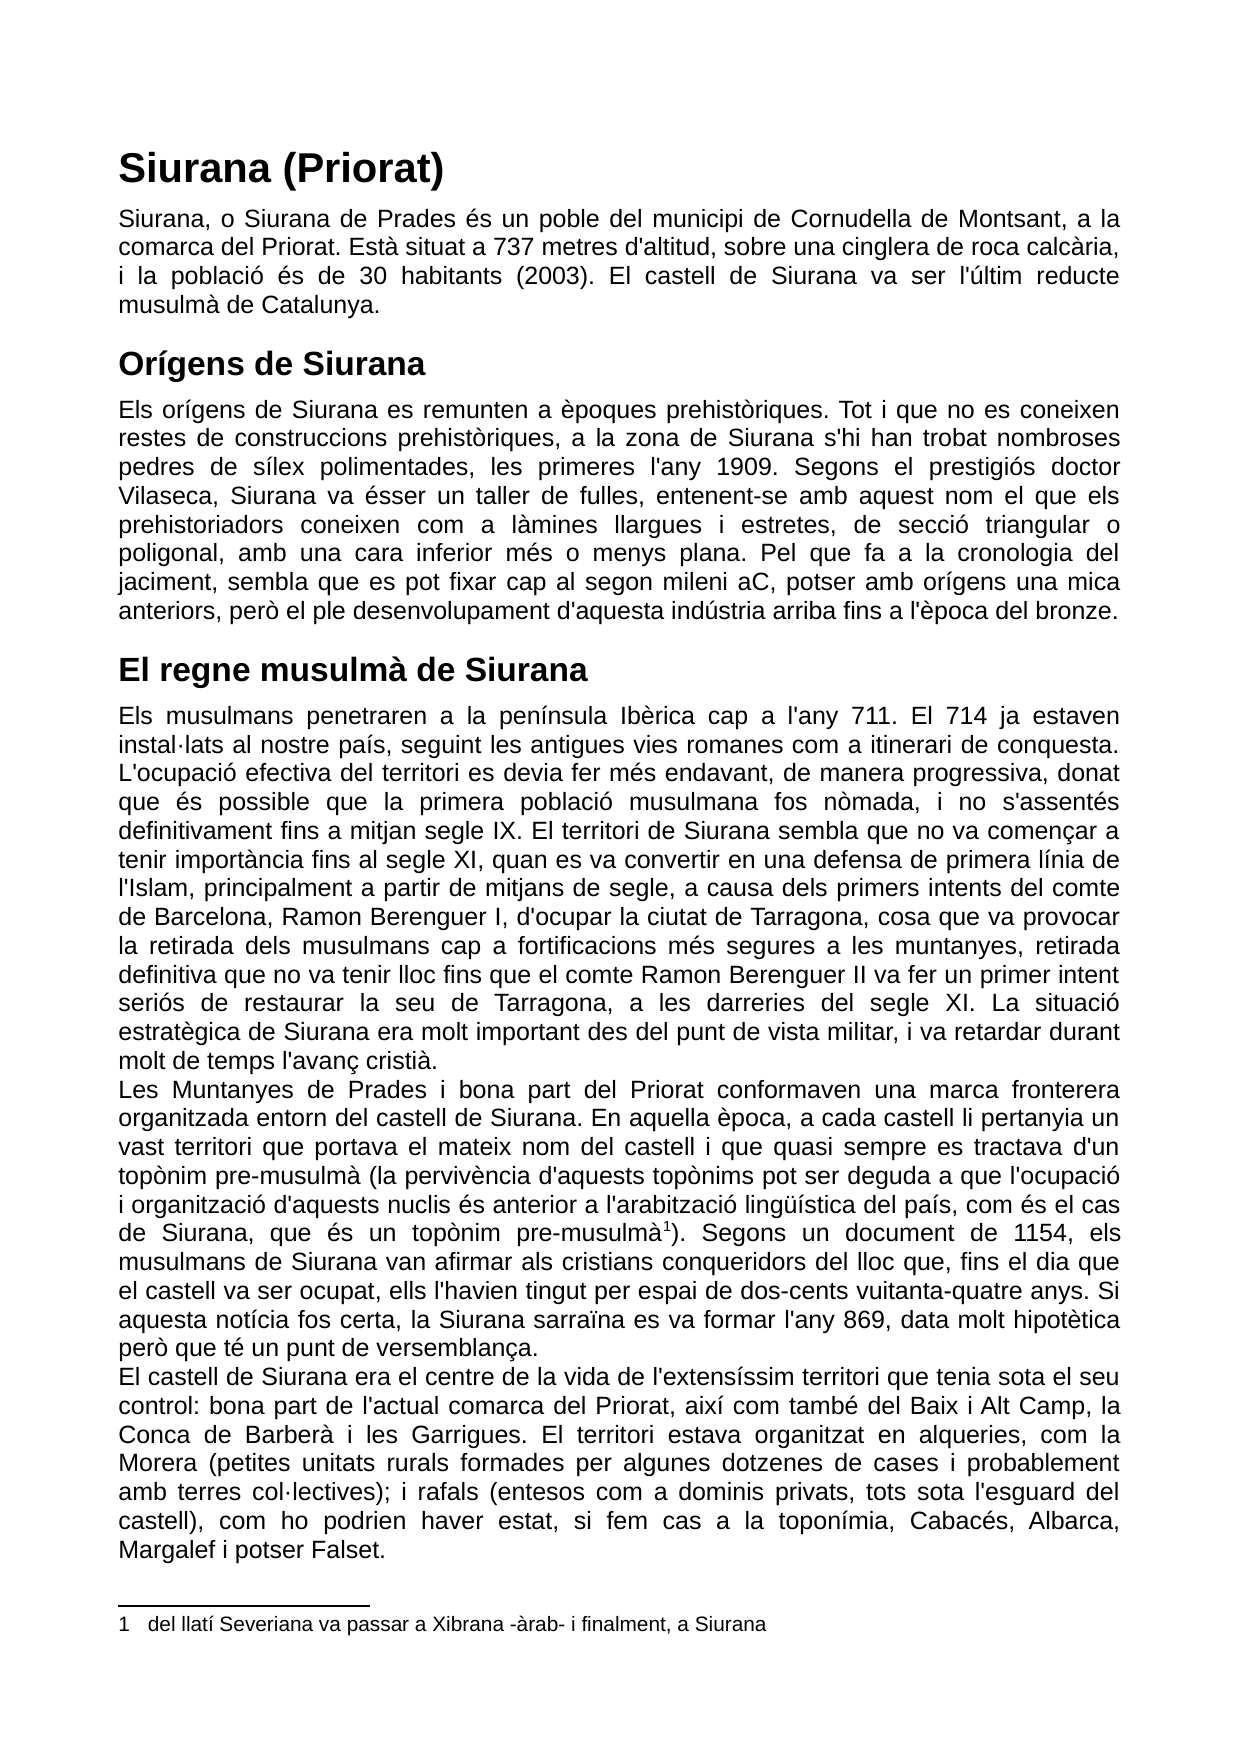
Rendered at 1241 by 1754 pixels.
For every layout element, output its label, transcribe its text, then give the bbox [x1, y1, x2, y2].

text Siurana, o Siurana de Prades és un poble del municipi de Cornudella de Montsant, a la comarca del Priorat. Està situat a 737 metres d'altitud, sobre una cinglera de roca calcària, i la població és de 30 habitants (2003). El castell de Siurana va ser l'últim reducte musulmà de Catalunya. [118, 203, 1122, 318]
text Les Muntanyes de Prades i bona part del Priorat conformaven una marca fronterera organitzada entorn del castell de Siurana. En aquella època, a cada castell li pertanyia un vast territori que portava el mateix nom del castell i que quasi sempre es tractava d'un topònim pre-musulmà (la pervivència d'aquests topònims pot ser deguda a que l'ocupació i organització d'aquests nuclis és anterior a l'arabització lingüística del país, com és el cas de Siurana, que és un topònim pre-musulmà). Segons un document de 1154, els musulmans de Siurana van afirmar als cristians conqueridors del lloc que, fins el dia que el castell va ser ocupat, ells l'havien tingut per espai de dos-cents vuitanta-quatre anys. Si aquesta notícia fos certa, la Siurana sarraïna es va formar l'any 869, data molt hipotètica però que té un punt de versemblança. [118, 1074, 1122, 1362]
text del llatí Severiana va passar a Xibrana -àrab- i finalment, a Siurana [118, 1612, 1122, 1636]
subtitle Siurana (Priorat) [118, 143, 1122, 191]
text Els musulmans penetraren a la península Ibèrica cap a l'any 711. El 714 ja estaven instal·lats al nostre país, seguint les antigues vies romanes com a itinerari de conquesta. L'ocupació efectiva del territori es devia fer més endavant, de manera progressiva, donat que és possible que la primera població musulmana fos nòmada, i no s'assentés definitivament fins a mitjan segle IX. El territori de Siurana sembla que no va començar a tenir importància fins al segle XI, quan es va convertir en una defensa de primera línia de l'Islam, principalment a partir de mitjans de segle, a causa dels primers intents del comte de Barcelona, Ramon Berenguer I, d'ocupar la ciutat de Tarragona, cosa que va provocar la retirada dels musulmans cap a fortificacions més segures a les muntanyes, retirada definitiva que no va tenir lloc fins que el comte Ramon Berenguer II va fer un primer intent seriós de restaurar la seu de Tarragona, a les darreries del segle XI. La situació estratègica de Siurana era molt important des del punt de vista militar, i va retardar durant molt de temps l'avanç cristià. [118, 701, 1122, 1074]
text Els orígens de Siurana es remunten a èpoques prehistòriques. Tot i que no es coneixen restes de construccions prehistòriques, a la zona de Siurana s'hi han trobat nombroses pedres de sílex polimentades, les primeres l'any 1909. Segons el prestigiós doctor Vilaseca, Siurana va ésser un taller de fulles, entenent-se amb aquest nom el que els prehistoriadors coneixen com a làmines llargues i estretes, de secció triangular o poligonal, amb una cara inferior més o menys plana. Pel que fa a la cronologia del jaciment, sembla que es pot fixar cap al segon mileni aC, potser amb orígens una mica anteriors, però el ple desenvolupament d'aquesta indústria arriba fins a l'època del bronze. [118, 395, 1122, 625]
subtitle El regne musulmà de Siurana [118, 650, 1122, 688]
text El castell de Siurana era el centre de la vida de l'extensíssim territori que tenia sota el seu control: bona part de l'actual comarca del Priorat, així com també del Baix i Alt Camp, la Conca de Barberà i les Garrigues. El territori estava organitzat en alqueries, com la Morera (petites unitats rurals formades per algunes dotzenes de cases i probablement amb terres col·lectives); i rafals (entesos com a dominis privats, tots sota l'esguard del castell), com ho podrien haver estat, si fem cas a la toponímia, Cabacés, Albarca, Margalef i potser Falset. [118, 1362, 1122, 1563]
subtitle Orígens de Siurana [118, 343, 1122, 382]
